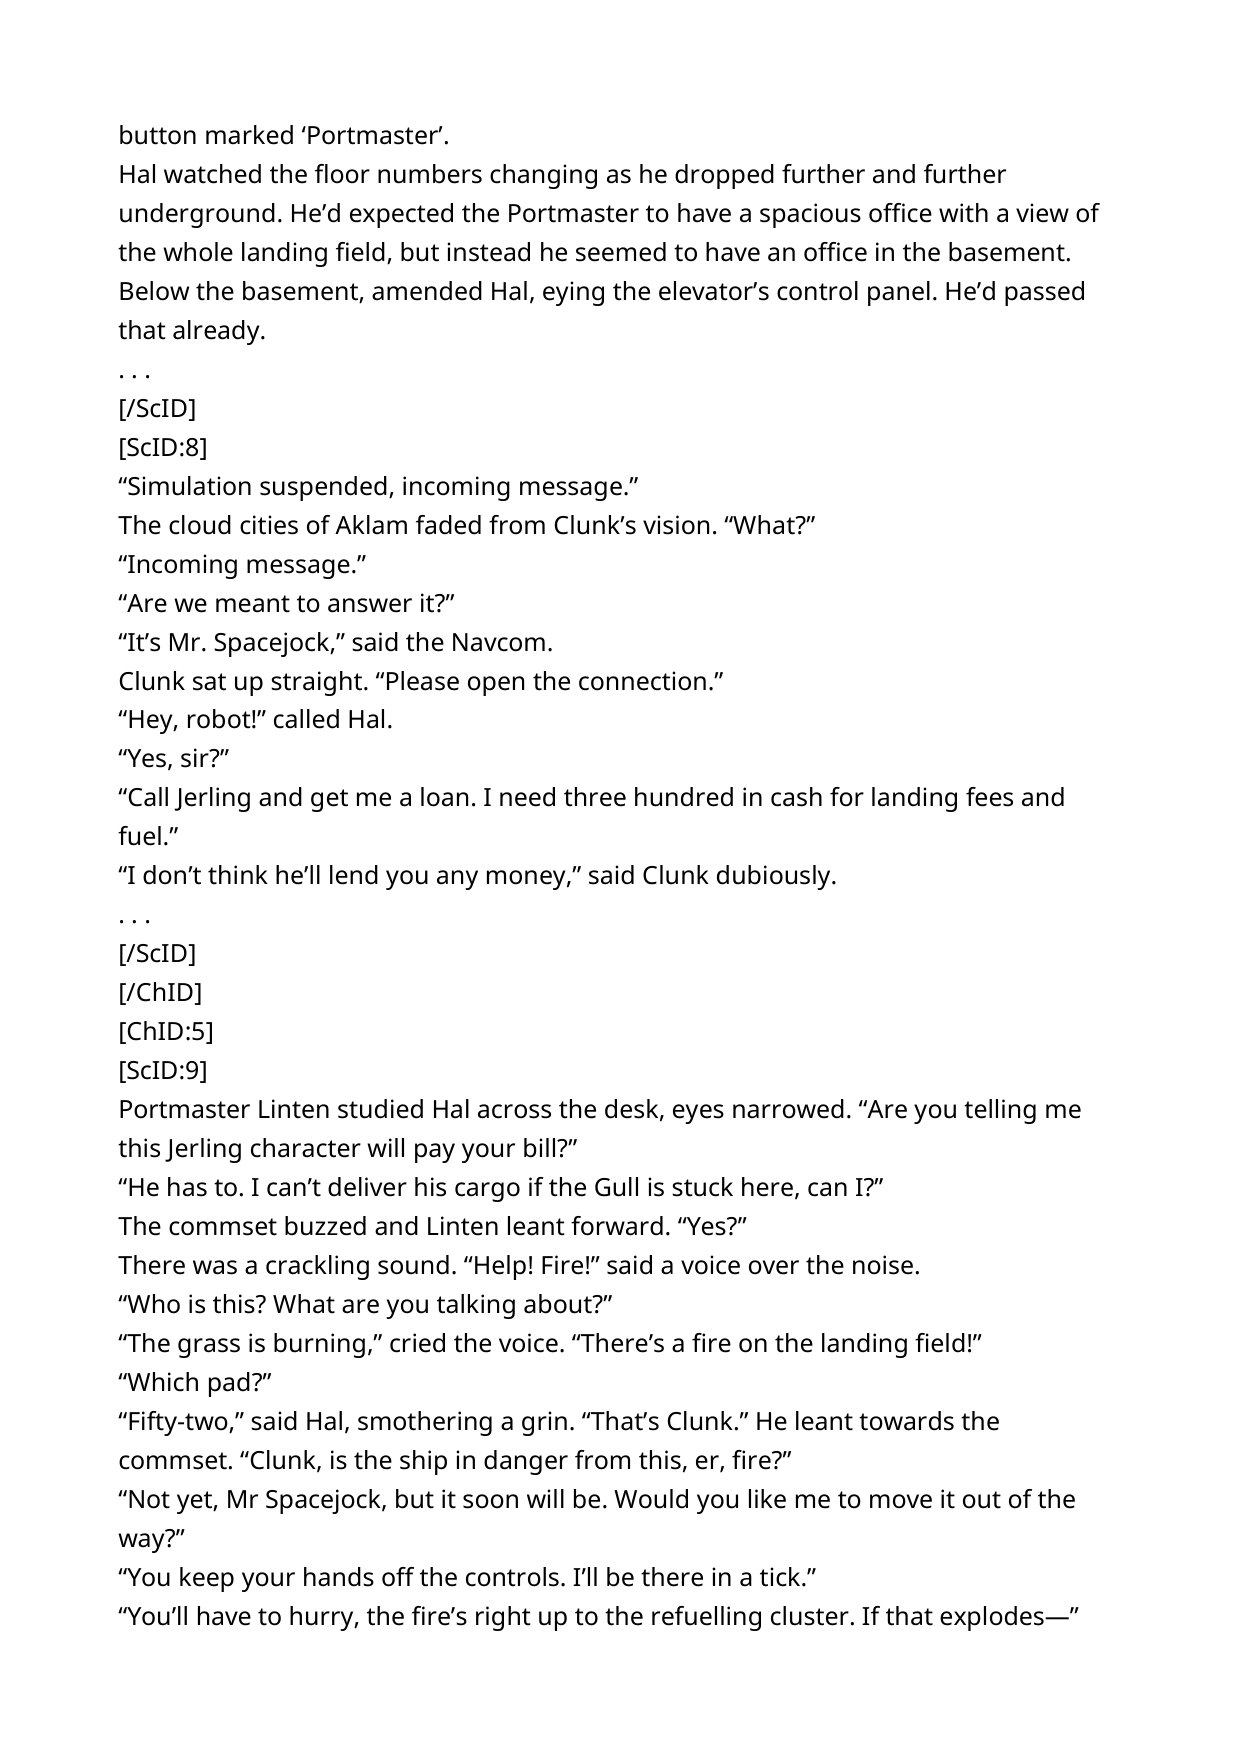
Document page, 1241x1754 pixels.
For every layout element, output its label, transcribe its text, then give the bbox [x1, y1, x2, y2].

text Hal watched the floor numbers changing as he dropped further and further underground. He’d expected the Portmaster to have a spacious office with a view of the whole landing field, but instead he seemed to have an office in the basement. Below the basement, amended Hal, eying the elevator’s control panel. He’d passed that already. [118, 157, 1122, 347]
text “Hey, robot!” called Hal. [118, 702, 1122, 736]
text . . . [118, 352, 1122, 386]
text “Which pad?” [118, 1365, 1122, 1399]
text “Fifty-two,” said Hal, smothering a grin. “That’s Clunk.” He leant towards the commset. “Clunk, is the ship in danger from this, er, fire?” [118, 1404, 1122, 1477]
text “It’s Mr. Spacejock,” said the Navcom. [118, 624, 1122, 658]
text [ScID:9] [118, 1053, 1122, 1087]
text [/ScID] [118, 936, 1122, 970]
text [ScID:8] [118, 430, 1122, 464]
text “Incoming message.” [118, 547, 1122, 581]
text The cloud cities of Aklam faded from Clunk’s vision. “What?” [118, 508, 1122, 542]
text “Call Jerling and get me a loan. I need three hundred in cash for landing fees and fuel.” [118, 780, 1122, 853]
text “Simulation suspended, incoming message.” [118, 469, 1122, 503]
text [ChID:5] [118, 1014, 1122, 1048]
text “You keep your hands off the controls. I’ll be there in a tick.” [118, 1559, 1122, 1593]
text Clunk sat up straight. “Please open the connection.” [118, 663, 1122, 697]
text [/ChID] [118, 975, 1122, 1009]
text “You’ll have to hurry, the fire’s right up to the refuelling cluster. If that explodes—” [118, 1598, 1122, 1632]
text “Who is this? What are you talking about?” [118, 1287, 1122, 1321]
text “Yes, sir?” [118, 741, 1122, 775]
text “The grass is burning,” cried the voice. “There’s a fire on the landing field!” [118, 1326, 1122, 1360]
text “I don’t think he’ll lend you any money,” said Clunk dubiously. [118, 858, 1122, 892]
text button marked ‘Portmaster’. [118, 118, 1122, 152]
text “Are we meant to answer it?” [118, 586, 1122, 619]
text The commset buzzed and Linten leant forward. “Yes?” [118, 1209, 1122, 1243]
text Portmaster Linten studied Hal across the desk, eyes narrowed. “Are you telling me this Jerling character will pay your bill?” [118, 1092, 1122, 1165]
text [/ScID] [118, 391, 1122, 425]
text “Not yet, Mr Spacejock, but it soon will be. Would you like me to move it out of the way?” [118, 1482, 1122, 1554]
text “He has to. I can’t deliver his cargo if the Gull is stuck here, can I?” [118, 1170, 1122, 1204]
text There was a crackling sound. “Help! Fire!” said a voice over the noise. [118, 1248, 1122, 1282]
text . . . [118, 897, 1122, 931]
